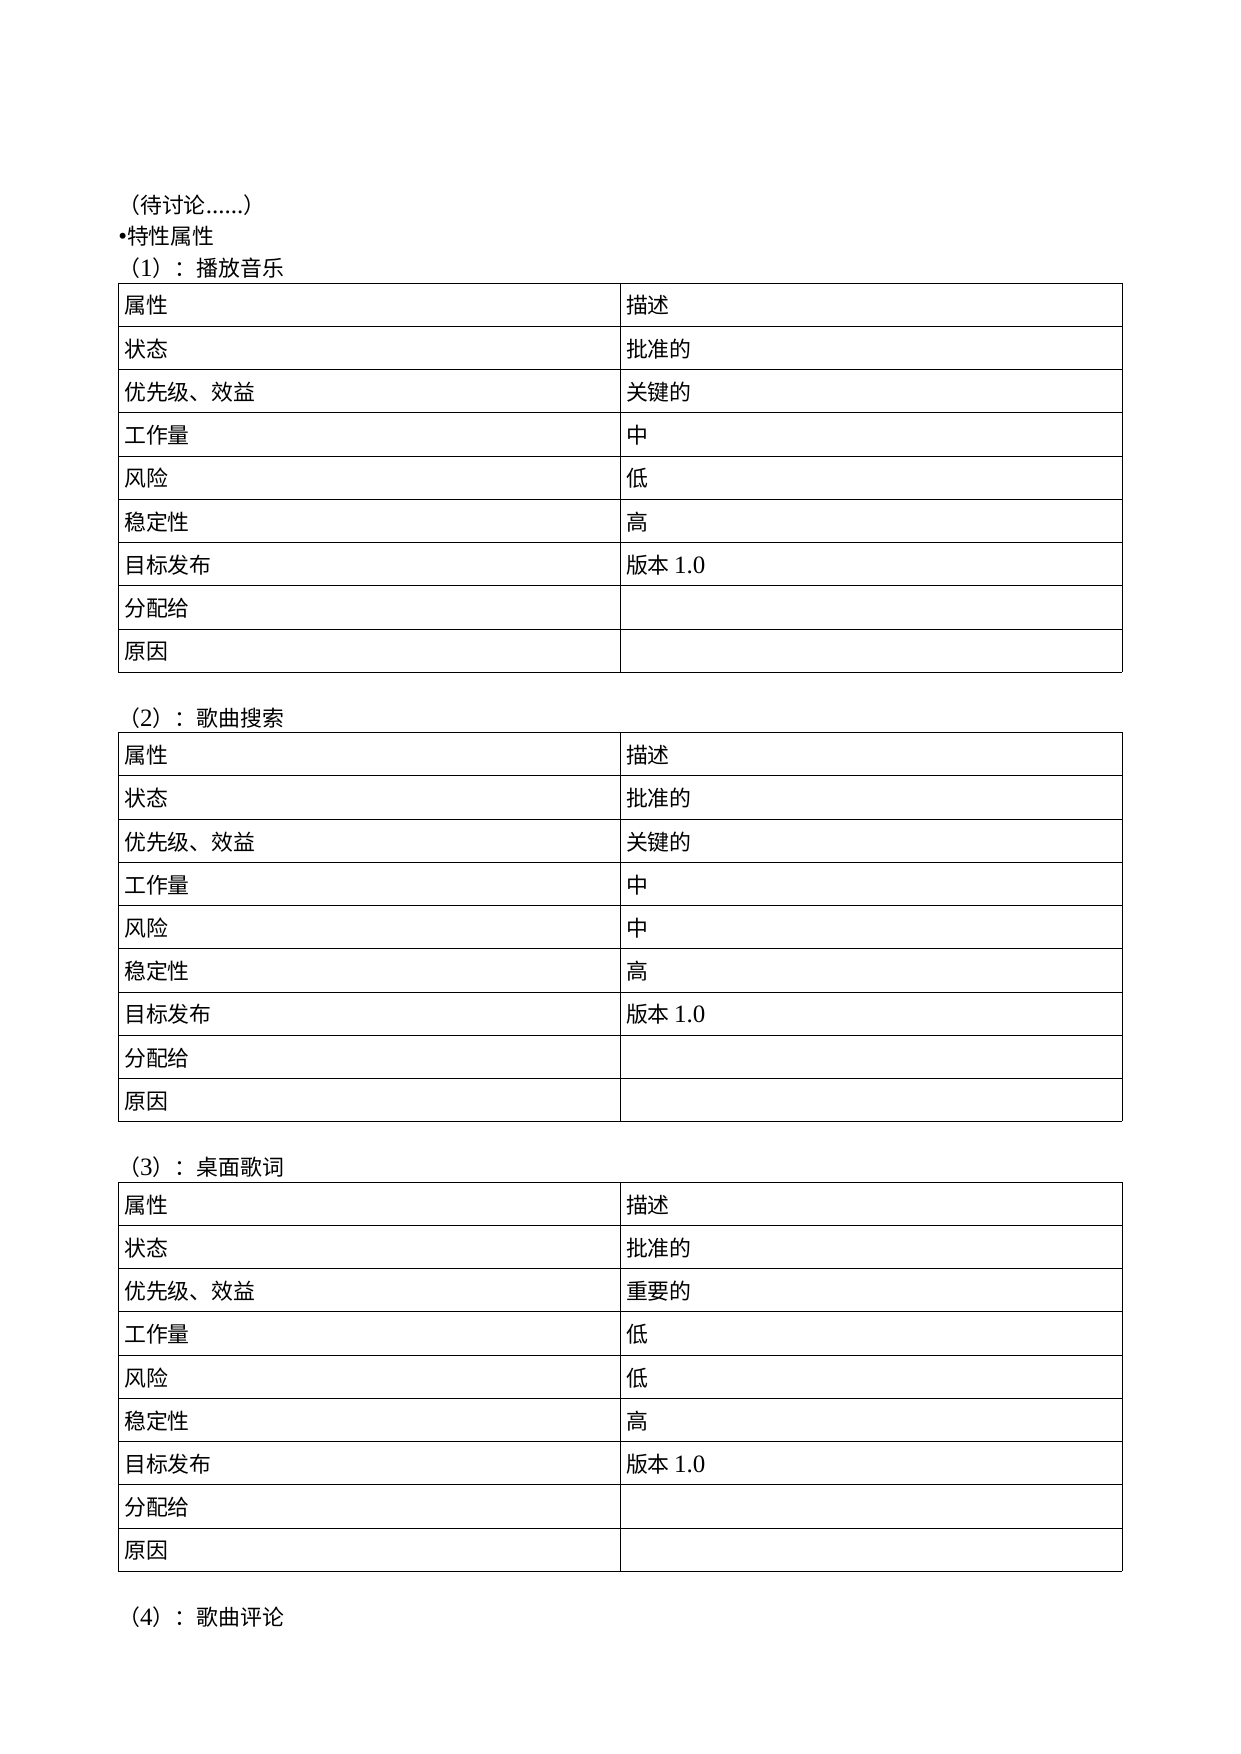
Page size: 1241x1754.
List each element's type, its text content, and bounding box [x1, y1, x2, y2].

table_cell 工作量 [119, 1312, 620, 1355]
text （3）：桌面歌词 [118, 1150, 1122, 1182]
table_cell 版本1.0 [621, 1442, 1122, 1484]
table_cell 优先级、效益 [119, 370, 620, 412]
table_cell 风险 [119, 457, 620, 499]
table_cell 状态 [119, 776, 620, 819]
table_cell 版本1.0 [621, 993, 1122, 1035]
table_cell [621, 586, 1122, 628]
table_cell 低 [621, 457, 1122, 499]
table_cell 批准的 [621, 327, 1122, 369]
table_cell [621, 1079, 1122, 1121]
table_header 属性 [119, 733, 620, 775]
table_cell 分配给 [119, 1485, 620, 1528]
table_cell 中 [621, 906, 1122, 948]
table_cell 中 [621, 863, 1122, 905]
table_cell 目标发布 [119, 543, 620, 585]
table_header 描述 [621, 1183, 1122, 1225]
text （待讨论......） [118, 188, 1122, 219]
table_cell 版本1.0 [621, 543, 1122, 585]
table_cell 工作量 [119, 413, 620, 456]
table_cell 目标发布 [119, 993, 620, 1035]
table_cell 优先级、效益 [119, 1269, 620, 1311]
text •特性属性 [118, 219, 1122, 251]
table_cell 高 [621, 949, 1122, 992]
table_header 属性 [119, 284, 620, 326]
table_cell 批准的 [621, 1226, 1122, 1268]
table_cell 批准的 [621, 776, 1122, 819]
text （1）：播放音乐 [118, 251, 1122, 283]
table_header 描述 [621, 733, 1122, 775]
table_header 描述 [621, 284, 1122, 326]
table_cell 重要的 [621, 1269, 1122, 1311]
table_cell 中 [621, 413, 1122, 456]
table_cell 稳定性 [119, 1399, 620, 1441]
table_cell 低 [621, 1356, 1122, 1398]
table_cell 工作量 [119, 863, 620, 905]
table_cell 状态 [119, 1226, 620, 1268]
table_cell 稳定性 [119, 500, 620, 542]
table_cell 高 [621, 500, 1122, 542]
table_cell 目标发布 [119, 1442, 620, 1484]
table_cell 低 [621, 1312, 1122, 1355]
table_cell 原因 [119, 630, 620, 672]
table_header 属性 [119, 1183, 620, 1225]
table_cell 状态 [119, 327, 620, 369]
text （2）：歌曲搜索 [118, 701, 1122, 732]
table_cell 关键的 [621, 370, 1122, 412]
table_cell 关键的 [621, 820, 1122, 862]
table_cell 分配给 [119, 586, 620, 628]
table_cell 分配给 [119, 1036, 620, 1078]
table_cell [621, 630, 1122, 672]
table_cell [621, 1529, 1122, 1571]
table_cell 高 [621, 1399, 1122, 1441]
table_cell 风险 [119, 906, 620, 948]
table_cell 原因 [119, 1529, 620, 1571]
table_cell [621, 1036, 1122, 1078]
table_cell 优先级、效益 [119, 820, 620, 862]
table_cell 稳定性 [119, 949, 620, 992]
text （4）：歌曲评论 [118, 1600, 1122, 1631]
table_cell 风险 [119, 1356, 620, 1398]
table_cell [621, 1485, 1122, 1528]
table_cell 原因 [119, 1079, 620, 1121]
